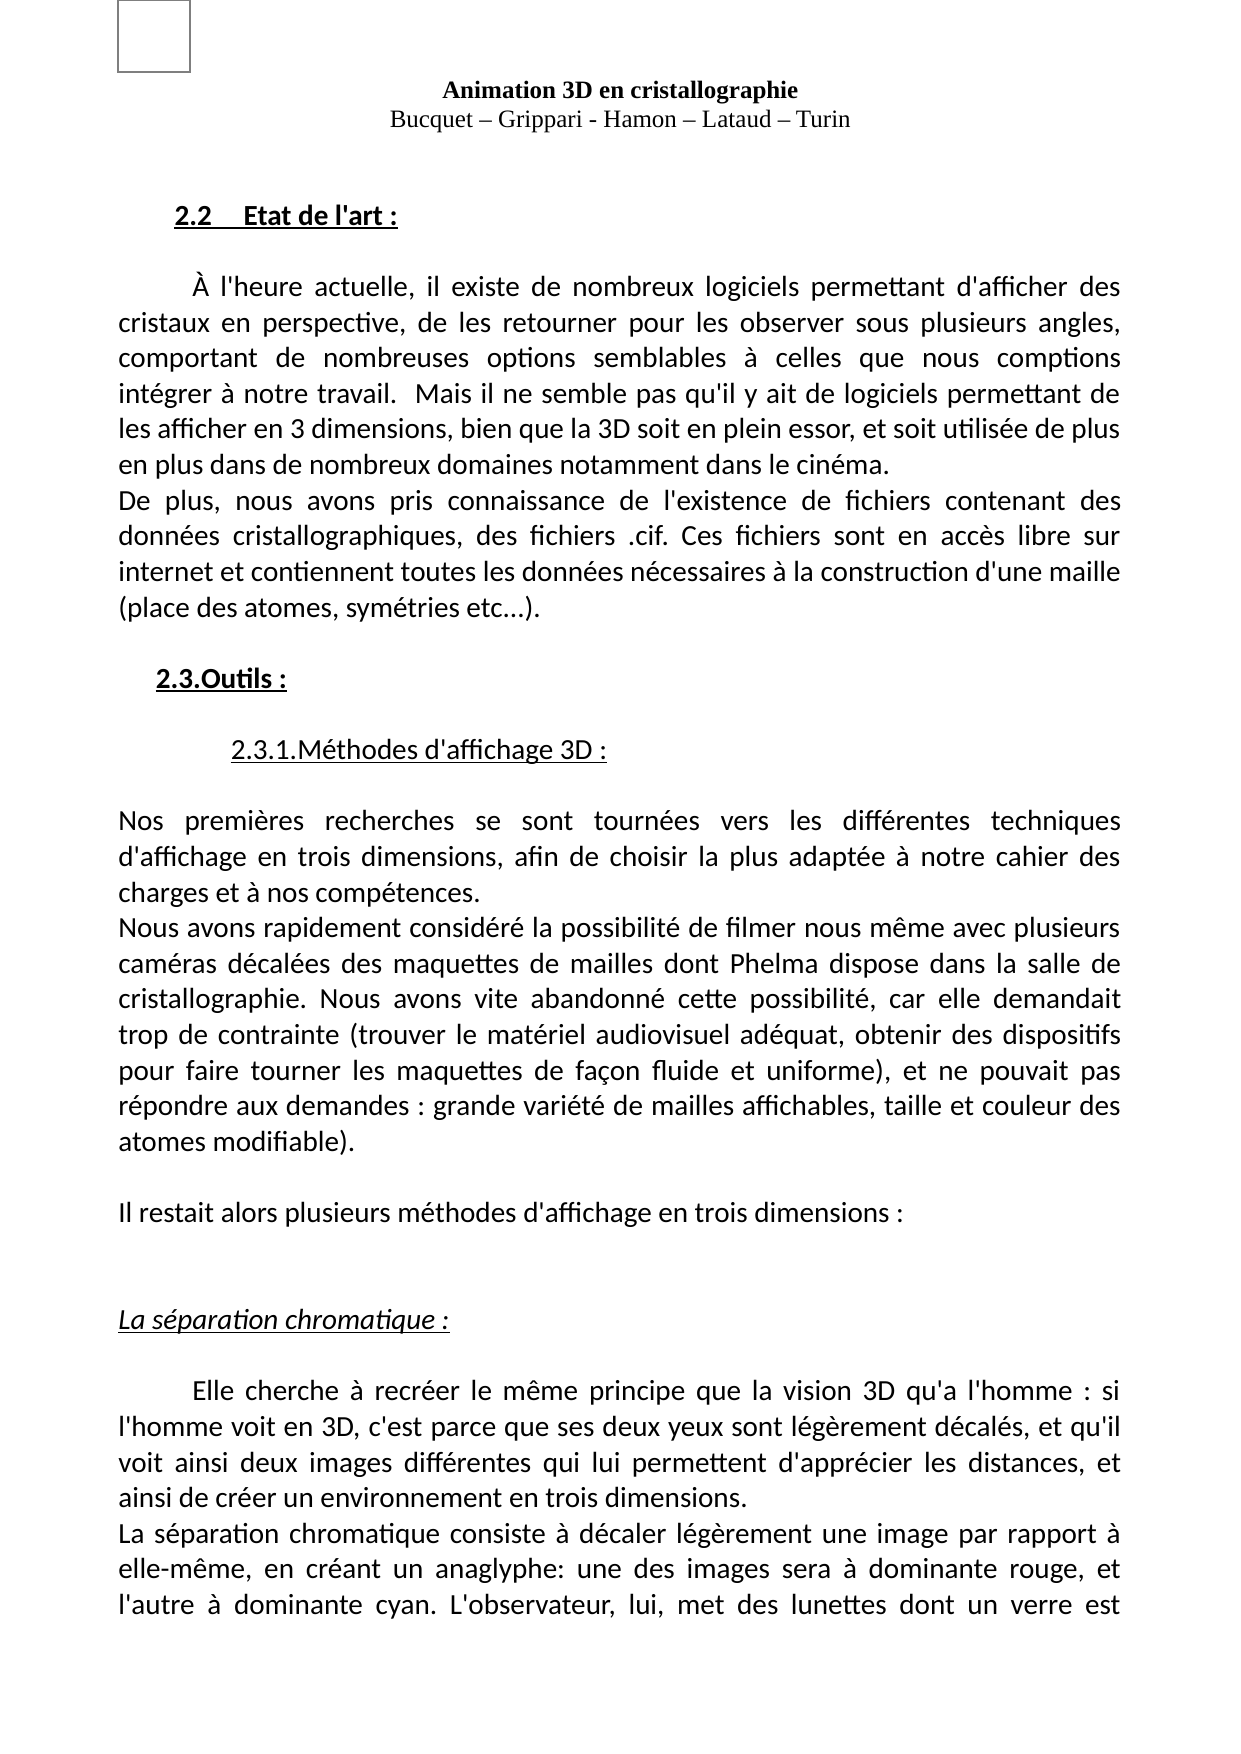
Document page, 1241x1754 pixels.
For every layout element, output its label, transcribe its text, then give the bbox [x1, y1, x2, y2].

text À l'heure actuelle, il existe de nombreux logiciels permettant d'afficher des cristaux en perspective, de les retourner pour les observer sous plusieurs angles, comportant de nombreuses options semblables à celles que nous comptions intégrer à notre travail. Mais il ne semble pas qu'il y ait de logiciels permettant de les afficher en 3 dimensions, bien que la 3D soit en plein essor, et soit utilisée de plus en plus dans de nombreux domaines notamment dans le cinéma. [118, 268, 1122, 482]
list Outils : [118, 660, 1122, 696]
text Il restait alors plusieurs méthodes d'affichage en trois dimensions : [118, 1194, 1122, 1230]
text De plus, nous avons pris connaissance de l'existence de fichiers contenant des données cristallographiques, des fichiers .cif. Ces fichiers sont en accès libre sur internet et contiennent toutes les données nécessaires à la construction d'une maille (place des atomes, symétries etc...). [118, 482, 1122, 624]
text La séparation chromatique : [118, 1301, 1122, 1337]
text Nos premières recherches se sont tournées vers les différentes techniques d'affichage en trois dimensions, afin de choisir la plus adaptée à notre cahier des charges et à nos compétences. [118, 802, 1122, 909]
text Nous avons rapidement considéré la possibilité de filmer nous même avec plusieurs caméras décalées des maquettes de mailles dont Phelma dispose dans la salle de cristallographie. Nous avons vite abandonné cette possibilité, car elle demandait trop de contrainte (trouver le matériel audiovisuel adéquat, obtenir des dispositifs pour faire tourner les maquettes de façon fluide et uniforme), et ne pouvait pas répondre aux demandes : grande variété de mailles affichables, taille et couleur des atomes modifiable). [118, 909, 1122, 1159]
list Méthodes d'affichage 3D : [118, 731, 1122, 767]
list Etat de l'art : [174, 197, 1122, 232]
text Elle cherche à recréer le même principe que la vision 3D qu'a l'homme : si l'homme voit en 3D, c'est parce que ses deux yeux sont légèrement décalés, et qu'il voit ainsi deux images différentes qui lui permettent d'apprécier les distances, et ainsi de créer un environnement en trois dimensions. [118, 1372, 1122, 1515]
text La séparation chromatique consiste à décaler légèrement une image par rapport à elle-même, en créant un anaglyphe: une des images sera à dominante rouge, et l'autre à dominante cyan. L'observateur, lui, met des lunettes dont un verre est [118, 1515, 1122, 1622]
